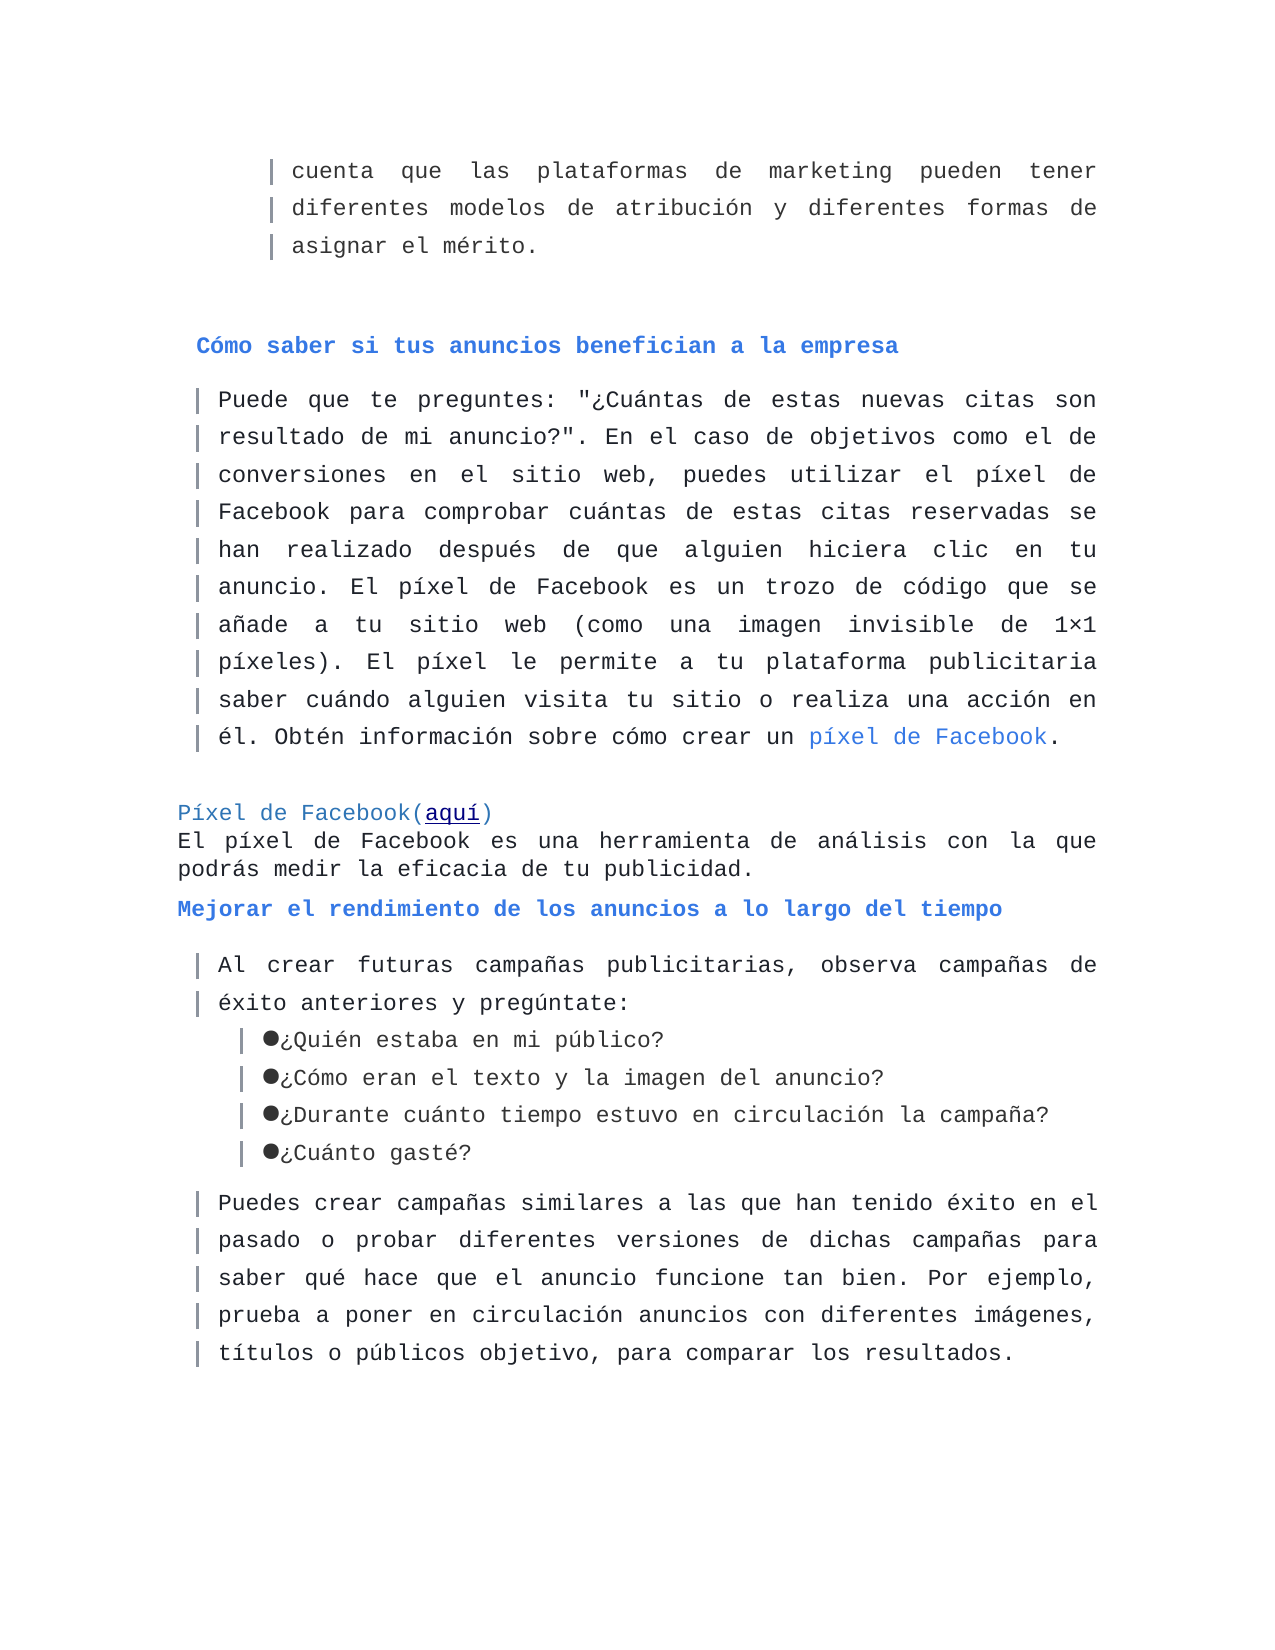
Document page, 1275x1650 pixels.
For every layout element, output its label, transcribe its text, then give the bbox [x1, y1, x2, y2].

list ¿Durante cuánto tiempo estuvo en circulación la campaña? [240, 1092, 1098, 1129]
text Cómo saber si tus anuncios benefician a la empresa [196, 323, 1098, 360]
text Al crear futuras campañas publicitarias, observa campañas de éxito anteriores y pregúntate: [196, 942, 1098, 1017]
text Puedes crear campañas similares a las que han tenido éxito en el pasado o probar diferentes versiones de dichas campañas para saber qué hace que el anuncio funcione tan bien. Por ejemplo, prueba a poner en circulación anuncios con diferentes imágenes, títulos o públicos objetivo, para comparar los resultados. [196, 1179, 1098, 1367]
text Mejorar el rendimiento de los anuncios a lo largo del tiempo [177, 897, 1098, 923]
list ¿Quién estaba en mi público? [240, 1017, 1098, 1054]
text El píxel de Facebook es una herramienta de análisis con la que podrás medir la eficacia de tu publicidad. [177, 829, 1098, 883]
list ¿Cómo eran el texto y la imagen del anuncio? [240, 1054, 1098, 1092]
list ¿Cuánto gasté? [240, 1129, 1098, 1167]
subtitle Píxel de Facebook(aquí) [177, 802, 1098, 828]
list cuenta que las plataformas de marketing pueden tener diferentes modelos de atribución y diferentes formas de asignar el mérito. [240, 148, 1098, 260]
text Puede que te preguntes: "¿Cuántas de estas nuevas citas son resultado de mi anuncio?". En el caso de objetivos como el de conversiones en el sitio web, puedes utilizar el píxel de Facebook para comprobar cuántas de estas citas reservadas se han realizado después de que alguien hiciera clic en tu anuncio. El píxel de Facebook es un trozo de código que se añade a tu sitio web (como una imagen invisible de 1×1 píxeles). El píxel le permite a tu plataforma publicitaria saber cuándo alguien visita tu sitio o realiza una acción en él. Obtén información sobre cómo crear un píxel de Facebook. [196, 377, 1098, 752]
